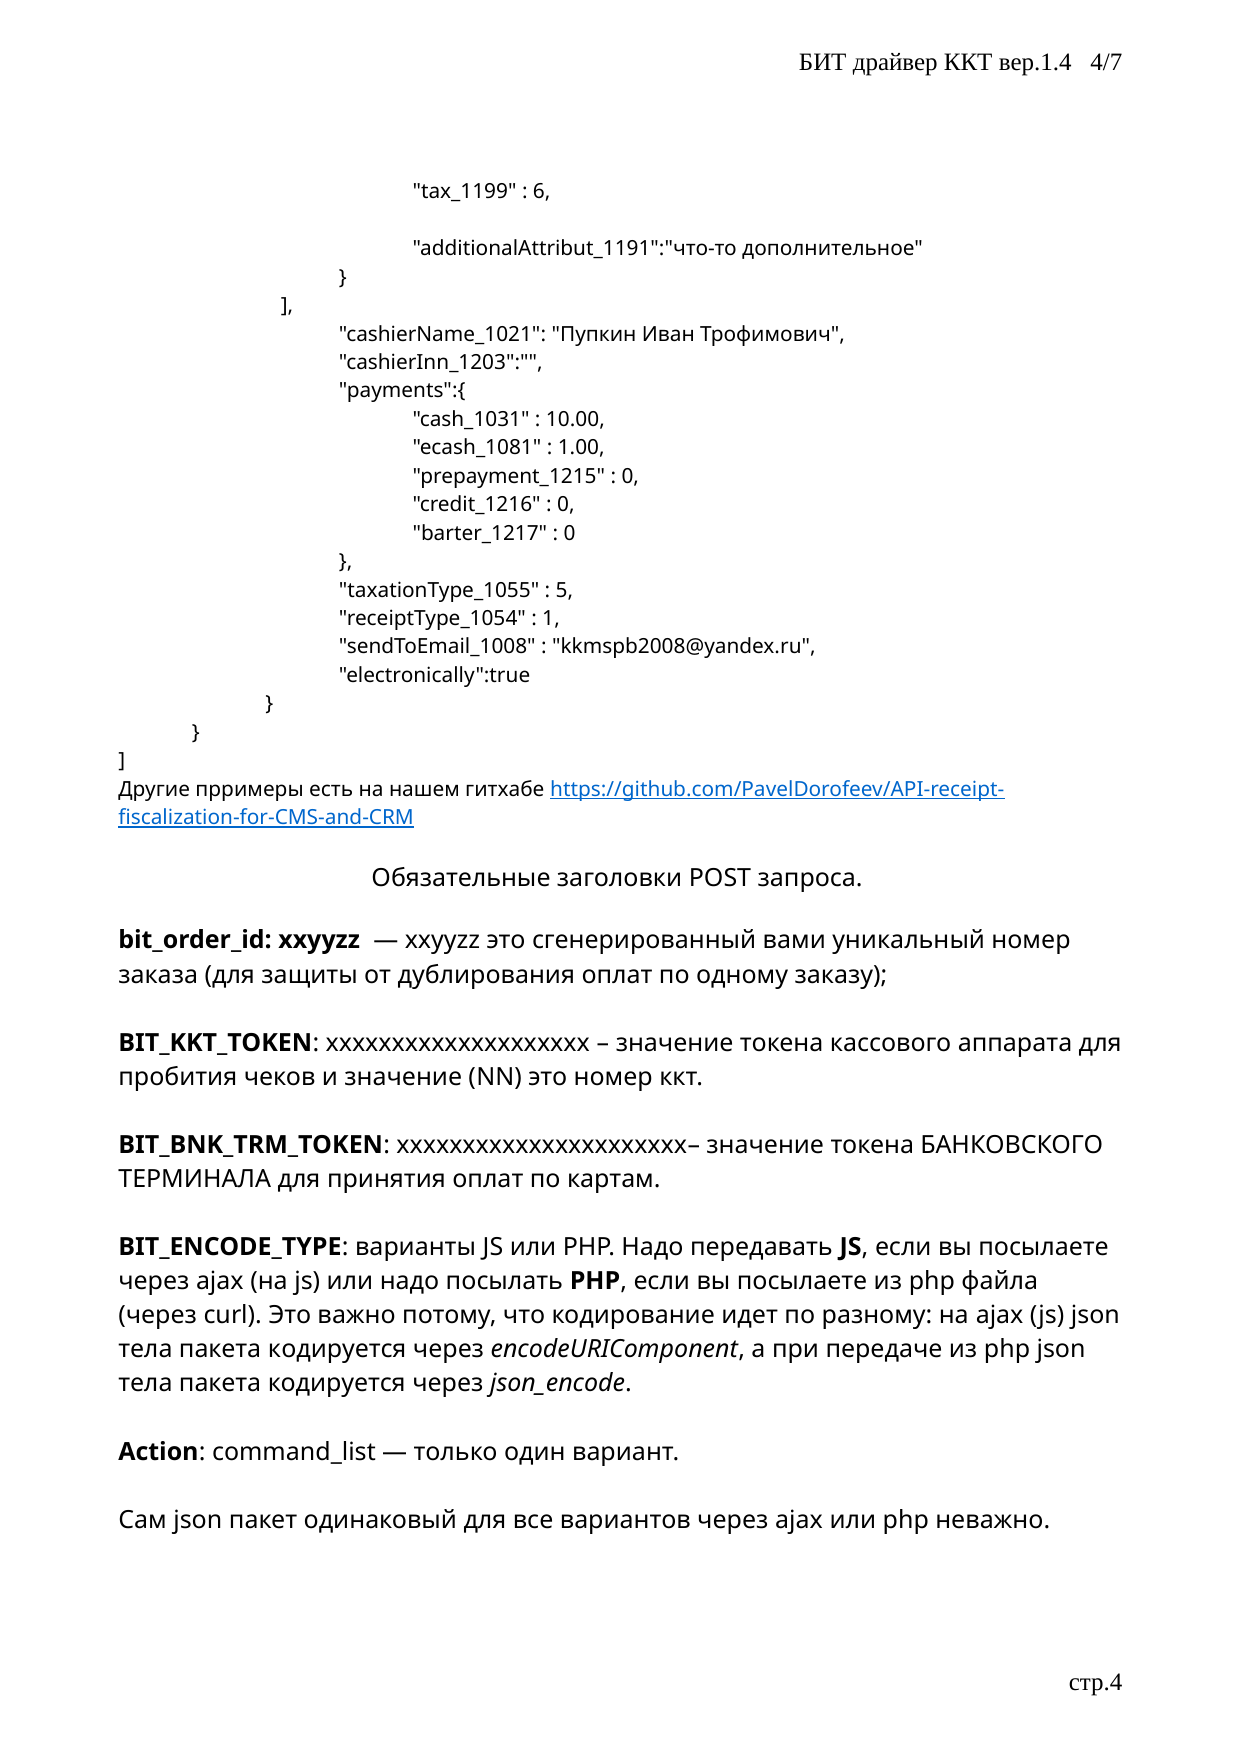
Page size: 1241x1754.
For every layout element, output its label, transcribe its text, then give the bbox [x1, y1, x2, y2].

text ] [118, 745, 1122, 774]
text "payments":{ [118, 376, 1122, 404]
text BIT_BNK_TRM_TOKEN: xxxxxxxxxxxxxxxxxxxxxx– значение токена БАНКОВСКОГО ТЕРМИНАЛА для принятия оплат по картам. [118, 1127, 1122, 1195]
text "barter_1217" : 0 [118, 518, 1122, 546]
text "sendToEmail_1008" : "kkmspb2008@yandex.ru", [118, 632, 1122, 660]
text Сам json пакет одинаковый для все вариантов через ajax или php неважно. [118, 1501, 1122, 1535]
text } [118, 717, 1122, 745]
text "taxationType_1055" : 5, [118, 575, 1122, 603]
text Action: command_list — только один вариант. [118, 1433, 1122, 1467]
text "receiptType_1054" : 1, [118, 603, 1122, 632]
text "ecash_1081" : 1.00, [118, 432, 1122, 461]
text "additionalAttribut_1191":"что-то дополнительное" [118, 233, 1122, 262]
text "tax_1199" : 6, [118, 177, 1122, 205]
text bit_order_id: xxyyzz — xxyyzz это сгенерированный вами уникальный номер заказа (для защиты от дублирования оплат по одному заказу); [118, 922, 1122, 990]
text "electronically":true [118, 660, 1122, 688]
text } [118, 262, 1122, 290]
text "prepayment_1215" : 0, [118, 461, 1122, 489]
text Другие прримеры есть на нашем гитхабе https://github.com/PavelDorofeev/API-receipt-fiscalization-for-CMS-and-CRM [118, 774, 1122, 831]
text Обязательные заголовки POST запроса. [118, 859, 1122, 893]
text }, [118, 546, 1122, 575]
text ], [118, 290, 1122, 319]
text BIT_ENCODE_TYPE: варианты JS или PHP. Надо передавать JS, если вы посылаете через ajax (на js) или надо посылать PHP, если вы посылаете из php файла (через curl). Это важно потому, что кодирование идет по разному: на ajax (js) json тела пакета кодируется через encodeURIComponent, а при передаче из php json тела пакета кодируется через json_encode. [118, 1229, 1122, 1399]
text "cashierInn_1203":"", [118, 347, 1122, 376]
text BIT_KKT_TOKEN: xxxxxxxxxxxxxxxxxxxx – значение токена кассового аппарата для пробития чеков и значение (NN) это номер ккт. [118, 1024, 1122, 1092]
text "cash_1031" : 10.00, [118, 404, 1122, 432]
text "cashierName_1021": "Пупкин Иван Трофимович", [118, 319, 1122, 347]
text "credit_1216" : 0, [118, 489, 1122, 518]
text } [118, 688, 1122, 717]
